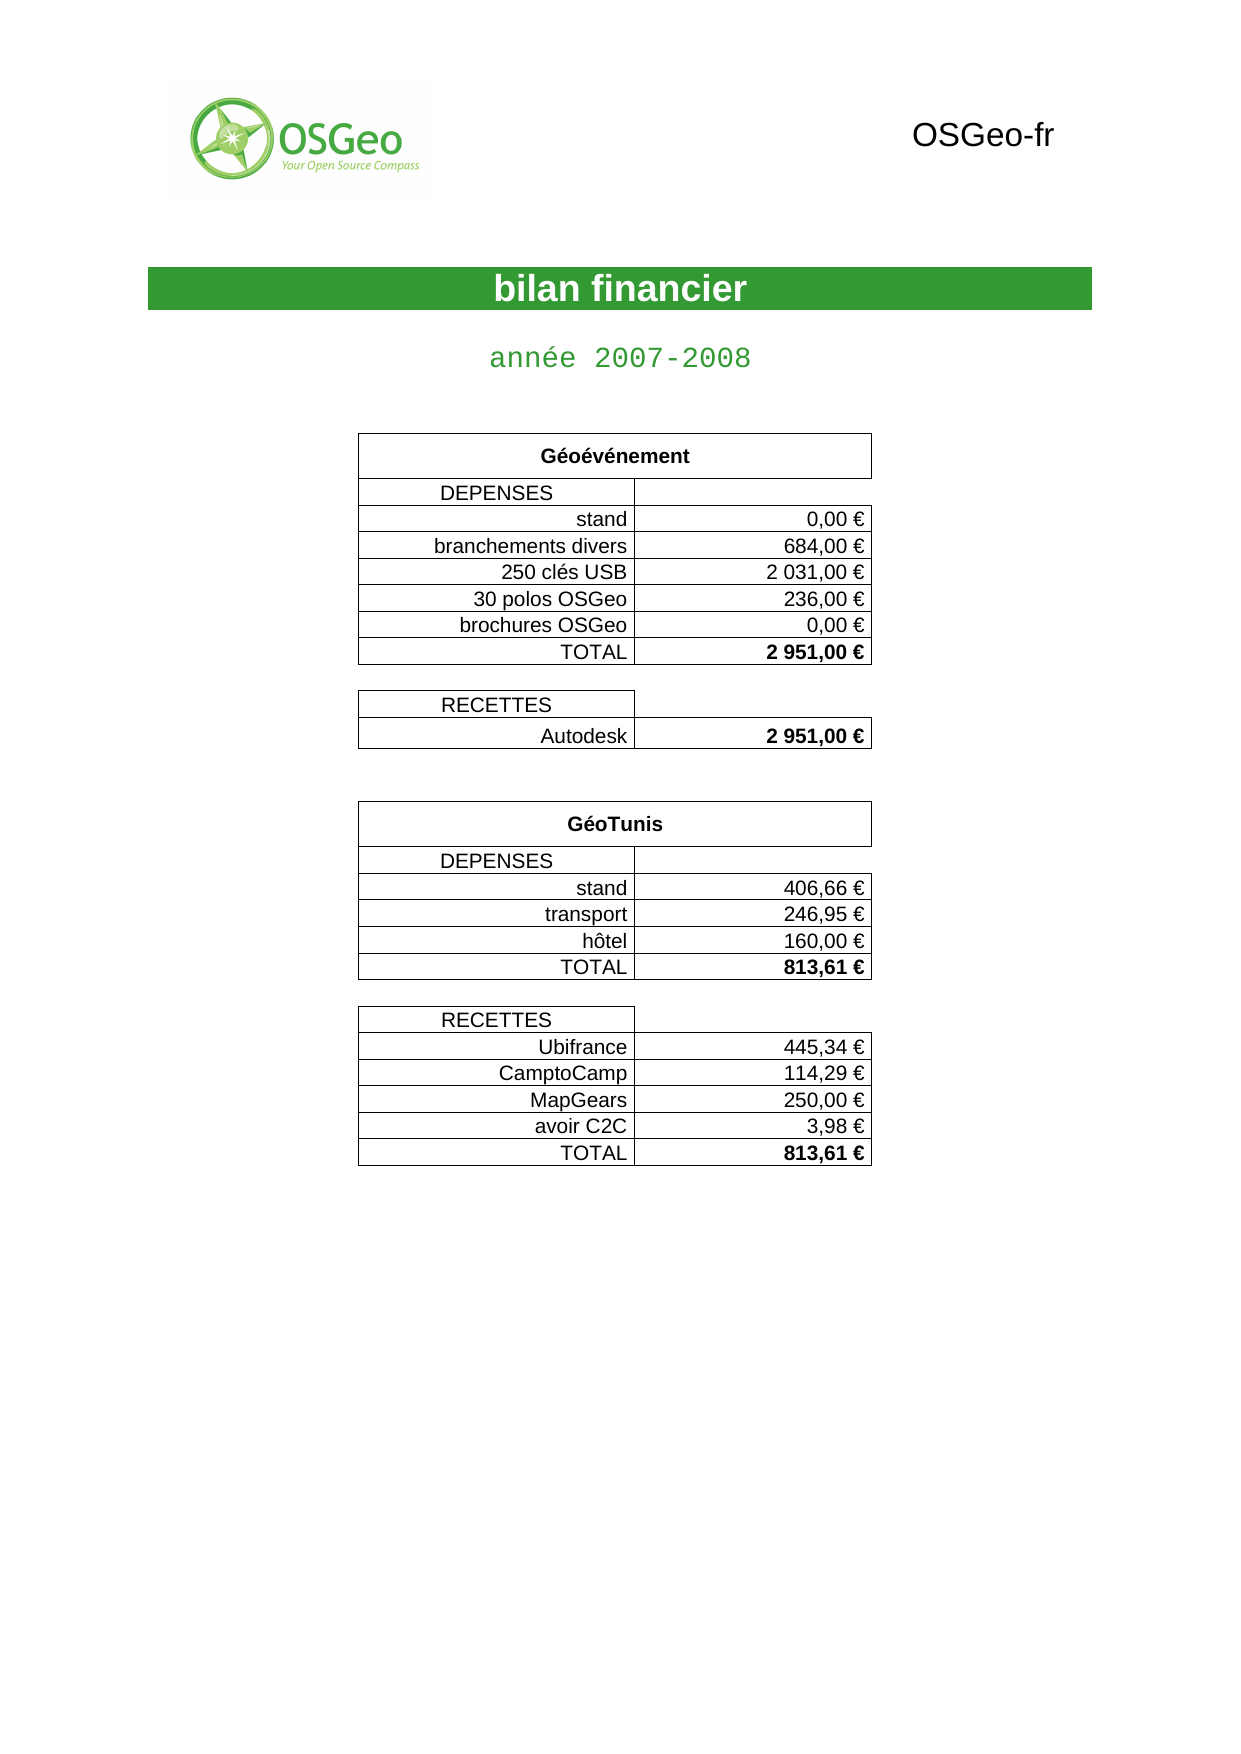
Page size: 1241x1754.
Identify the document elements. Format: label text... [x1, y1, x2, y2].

table_cell Ubifrance [359, 1033, 634, 1059]
table_cell 0,00 € [635, 506, 871, 531]
table_cell CamptoCamp [359, 1060, 634, 1085]
table_cell GéoTunis [359, 802, 871, 846]
table_cell 3,98 € [635, 1113, 871, 1138]
table_cell TOTAL [359, 954, 634, 979]
table_cell avoir C2C [359, 1113, 634, 1138]
table_header Géoévénement [359, 434, 871, 478]
table_cell transport [359, 900, 634, 926]
table_cell RECETTES [359, 691, 634, 717]
table_cell RECETTES [359, 1007, 634, 1032]
table_cell [634, 665, 872, 690]
table_cell Autodesk [359, 718, 634, 748]
table_cell 406,66 € [635, 874, 871, 899]
table_cell brochures OSGeo [359, 612, 634, 637]
table_cell [635, 1006, 872, 1032]
table_cell stand [359, 506, 634, 531]
table_cell 813,61 € [635, 954, 871, 979]
table_cell 236,00 € [635, 585, 871, 611]
table_cell DEPENSES [359, 847, 634, 873]
table_cell 30 polos OSGeo [359, 585, 634, 611]
table_cell 250 clés USB [359, 559, 634, 584]
table_cell 0,00 € [635, 612, 871, 637]
table_cell TOTAL [359, 638, 634, 664]
table_cell 684,00 € [635, 532, 871, 558]
table_cell 2 031,00 € [635, 559, 871, 584]
table_cell branchements divers [359, 532, 634, 558]
table_cell stand [359, 874, 634, 899]
table_cell [634, 980, 872, 1006]
table_cell 114,29 € [635, 1060, 871, 1085]
table_cell hôtel [359, 927, 634, 952]
table_cell [635, 847, 872, 873]
table_cell 250,00 € [635, 1086, 871, 1112]
text bilan financier [148, 267, 1092, 310]
table_cell MapGears [359, 1086, 634, 1112]
table_cell 160,00 € [635, 927, 871, 952]
table_cell [358, 749, 634, 774]
table_cell 2 951,00 € [635, 638, 871, 664]
table_cell 445,34 € [635, 1033, 871, 1059]
table_cell 246,95 € [635, 900, 871, 926]
table_cell [358, 775, 634, 801]
table_cell [634, 775, 872, 801]
table_cell [358, 665, 634, 690]
table_cell 2 951,00 € [635, 718, 871, 748]
table_cell [635, 690, 872, 717]
table_cell 813,61 € [635, 1139, 871, 1165]
table_cell TOTAL [359, 1139, 634, 1165]
table_cell [634, 749, 872, 774]
table_cell [635, 479, 872, 504]
table_cell [358, 980, 634, 1006]
text année 2007-2008 [148, 343, 1092, 376]
table_cell DEPENSES [359, 479, 634, 504]
